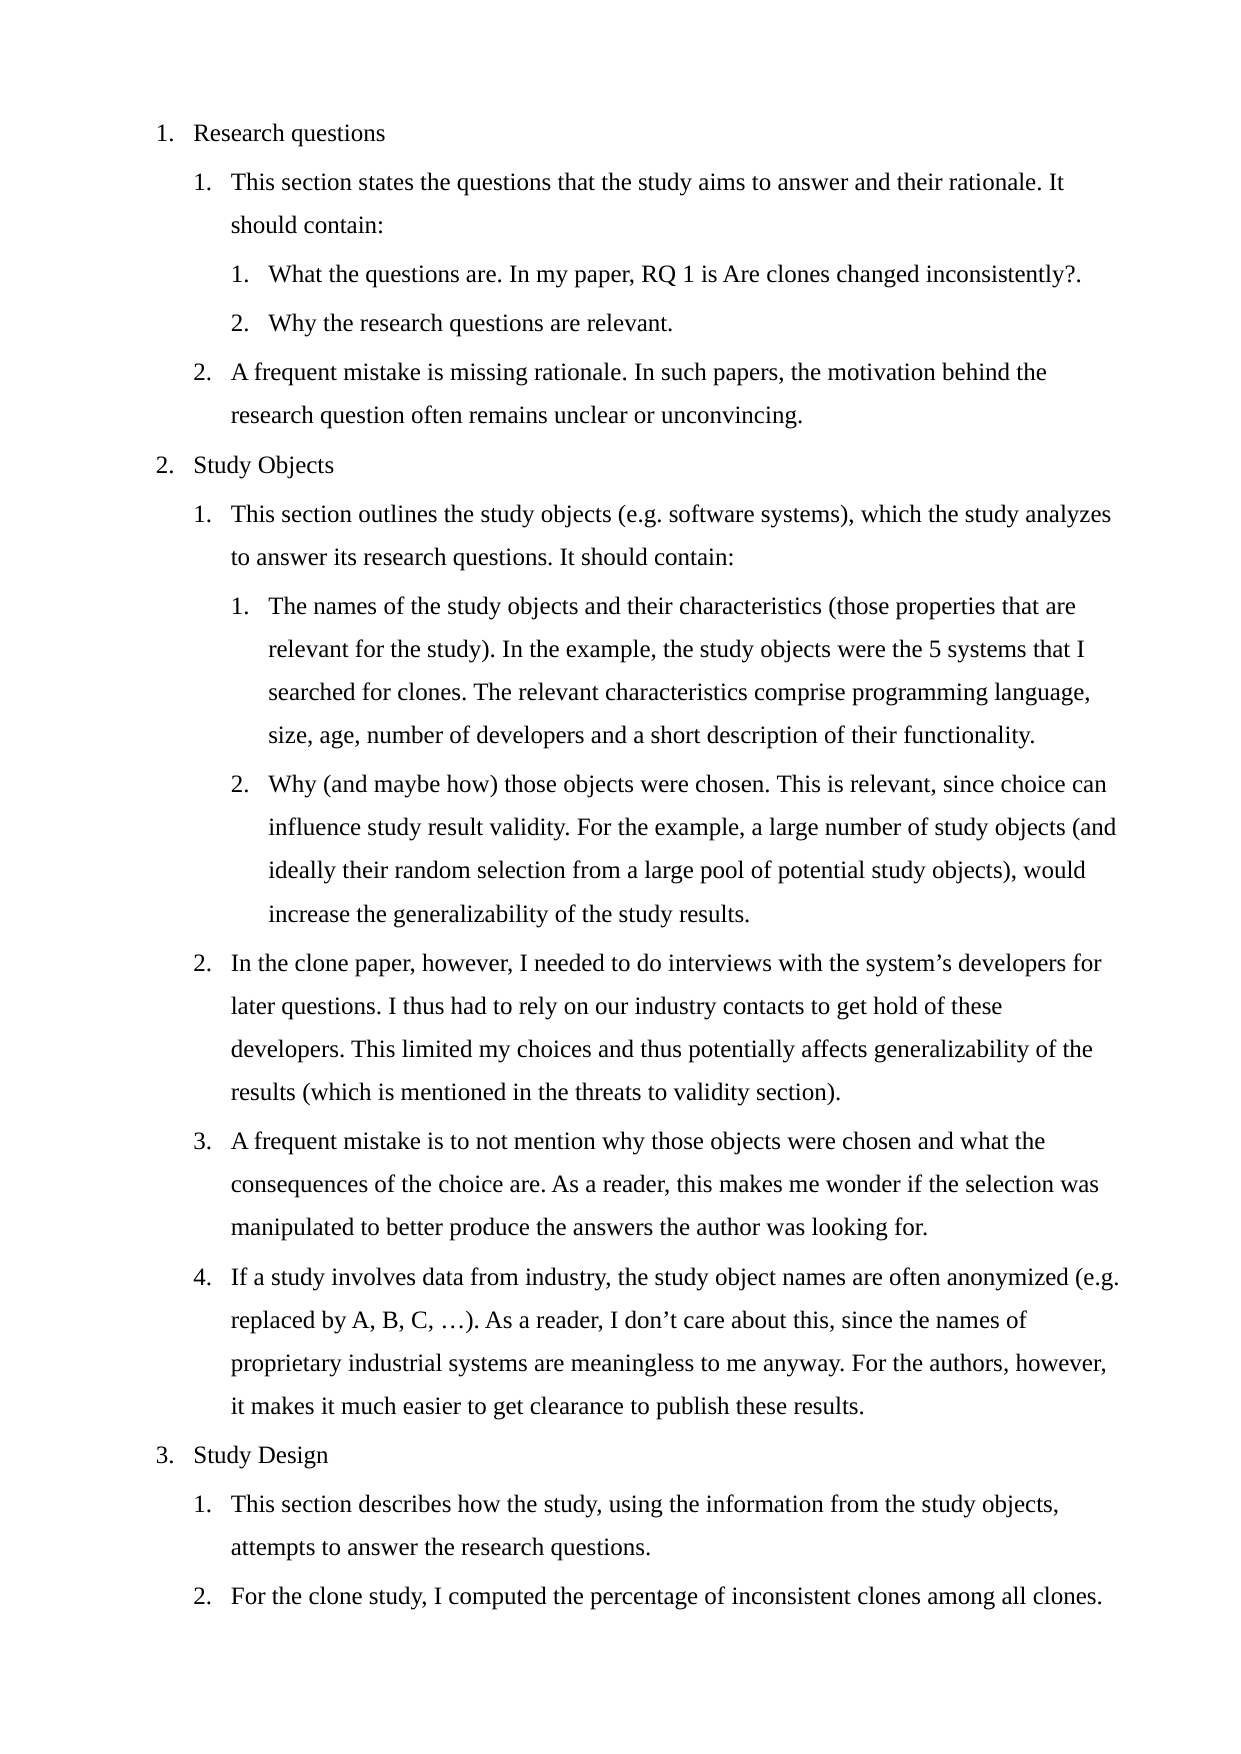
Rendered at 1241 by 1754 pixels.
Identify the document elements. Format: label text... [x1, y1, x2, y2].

list Study Objects [156, 450, 1122, 478]
list This section describes how the study, using the information from the study objects, attempts to answer the research questions. [193, 1489, 1122, 1561]
list If a study involves data from industry, the study object names are often anonymized (e.g. replaced by A, B, C, …). As a reader, I don’t care about this, since the names of proprietary industrial systems are meaningless to me anyway. For the authors, however, it makes it much easier to get clearance to publish these results. [193, 1262, 1122, 1420]
list Why (and maybe how) those objects were chosen. This is relevant, since choice can influence study result validity. For the example, a large number of study objects (and ideally their random selection from a large pool of potential study objects), would increase the generalizability of the study results. [231, 769, 1122, 927]
list This section outlines the study objects (e.g. software systems), which the study analyzes to answer its research questions. It should contain: [193, 499, 1122, 571]
list In the clone paper, however, I needed to do interviews with the system’s developers for later questions. I thus had to rely on our industry contacts to get hold of these developers. This limited my choices and thus potentially affects generalizability of the results (which is mentioned in the threats to validity section). [193, 948, 1122, 1106]
list What the questions are. In my paper, RQ 1 is Are clones changed inconsistently?. [231, 259, 1122, 288]
list The names of the study objects and their characteristics (those properties that are relevant for the study). In the example, the study objects were the 5 systems that I searched for clones. The relevant characteristics comprise programming language, size, age, number of developers and a short description of their functionality. [231, 591, 1122, 749]
list Why the research questions are relevant. [231, 308, 1122, 337]
list Study Design [156, 1440, 1122, 1469]
list A frequent mistake is to not mention why those objects were chosen and what the consequences of the choice are. As a reader, this makes me wonder if the selection was manipulated to better produce the answers the author was looking for. [193, 1126, 1122, 1241]
list Research questions [156, 118, 1122, 147]
list A frequent mistake is missing rationale. In such papers, the motivation behind the research question often remains unclear or unconvincing. [193, 357, 1122, 429]
list For the clone study, I computed the percentage of inconsistent clones among all clones. [193, 1581, 1122, 1610]
list This section states the questions that the study aims to answer and their rationale. It should contain: [193, 167, 1122, 239]
